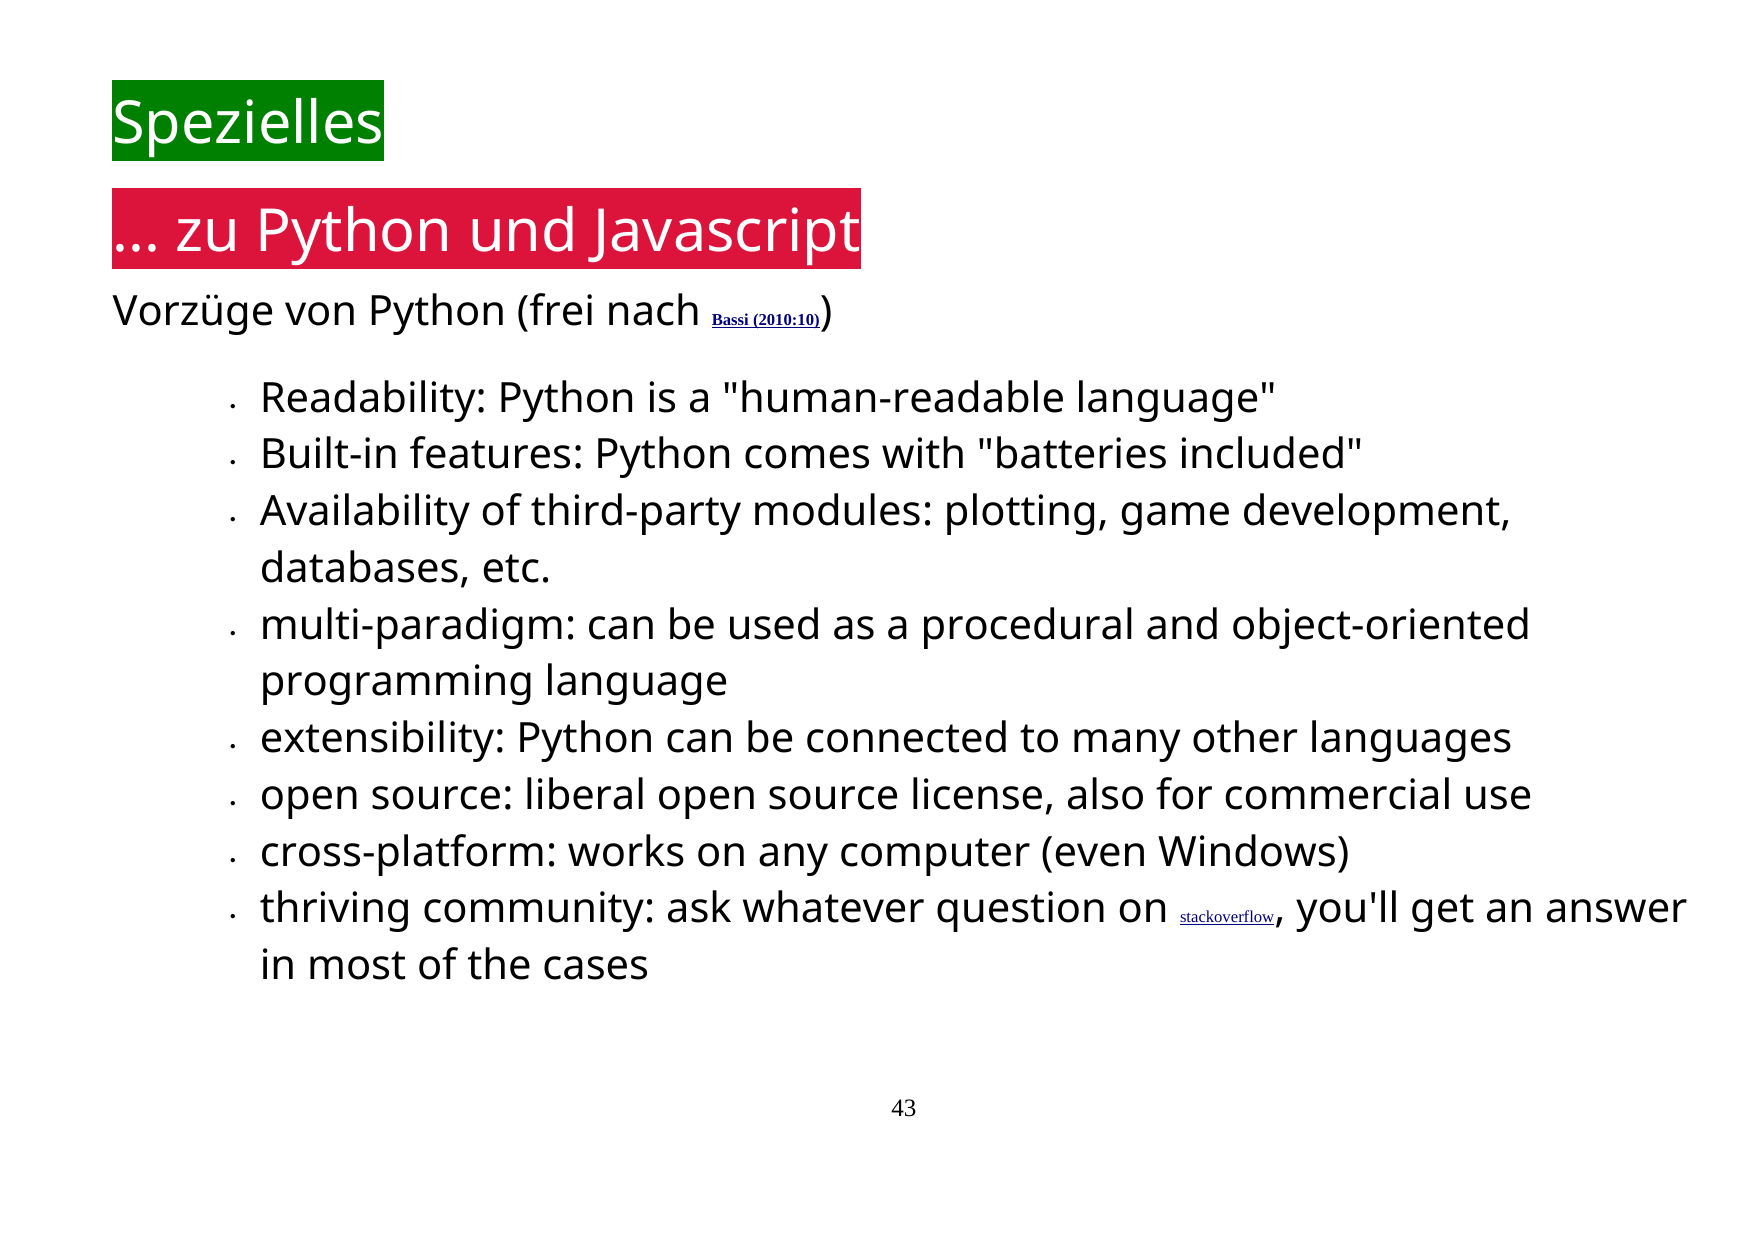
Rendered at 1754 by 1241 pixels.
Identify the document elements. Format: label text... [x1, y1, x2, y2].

subtitle Spezielles [112, 80, 1695, 161]
list cross-platform: works on any computer (even Windows) [230, 822, 1695, 878]
subtitle ... zu Python und Javascript [112, 188, 1695, 269]
list extensibility: Python can be connected to many other languages [230, 708, 1695, 765]
list Built-in features: Python comes with "batteries included" [230, 424, 1695, 481]
list Readability: Python is a "human-readable language" [230, 367, 1695, 424]
list multi-paradigm: can be used as a procedural and object-oriented programming language [230, 594, 1695, 708]
list Availability of third-party modules: plotting, game development, databases, etc. [230, 481, 1695, 594]
list thriving community: ask whatever question on stackoverflow, you'll get an answer in most of the cases [230, 878, 1695, 992]
list open source: liberal open source license, also for commercial use [230, 765, 1695, 822]
text Vorzüge von Python (frei nach Bassi (2010:10)) [112, 281, 1695, 338]
